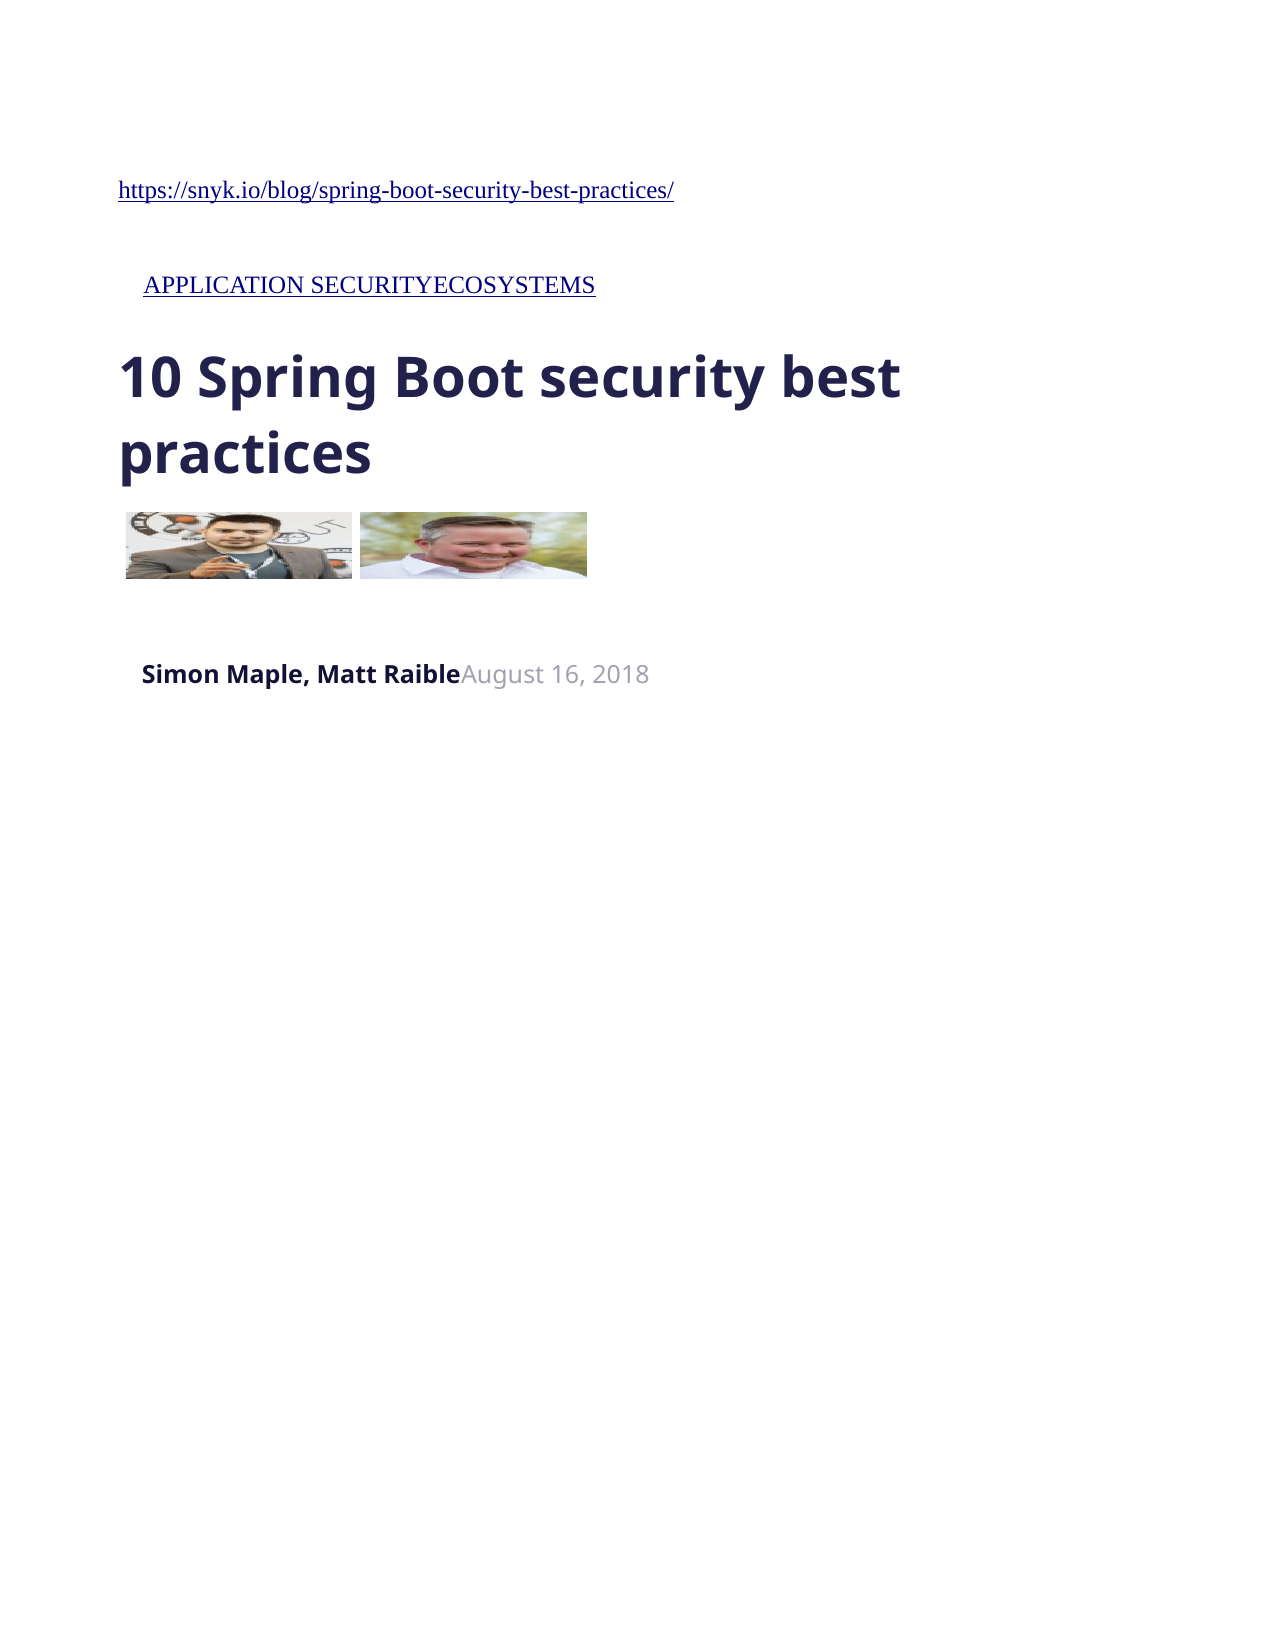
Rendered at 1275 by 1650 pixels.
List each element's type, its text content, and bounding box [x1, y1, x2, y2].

text https://snyk.io/blog/spring-boot-security-best-practices/ [118, 176, 1157, 204]
text Simon Maple, Matt RaibleAugust 16, 2018 [142, 653, 1157, 690]
text APPLICATION SECURITYECOSYSTEMS [143, 262, 1157, 299]
picture [125, 512, 352, 579]
subtitle 10 Spring Boot security best practices [118, 337, 1157, 490]
picture [360, 512, 587, 579]
